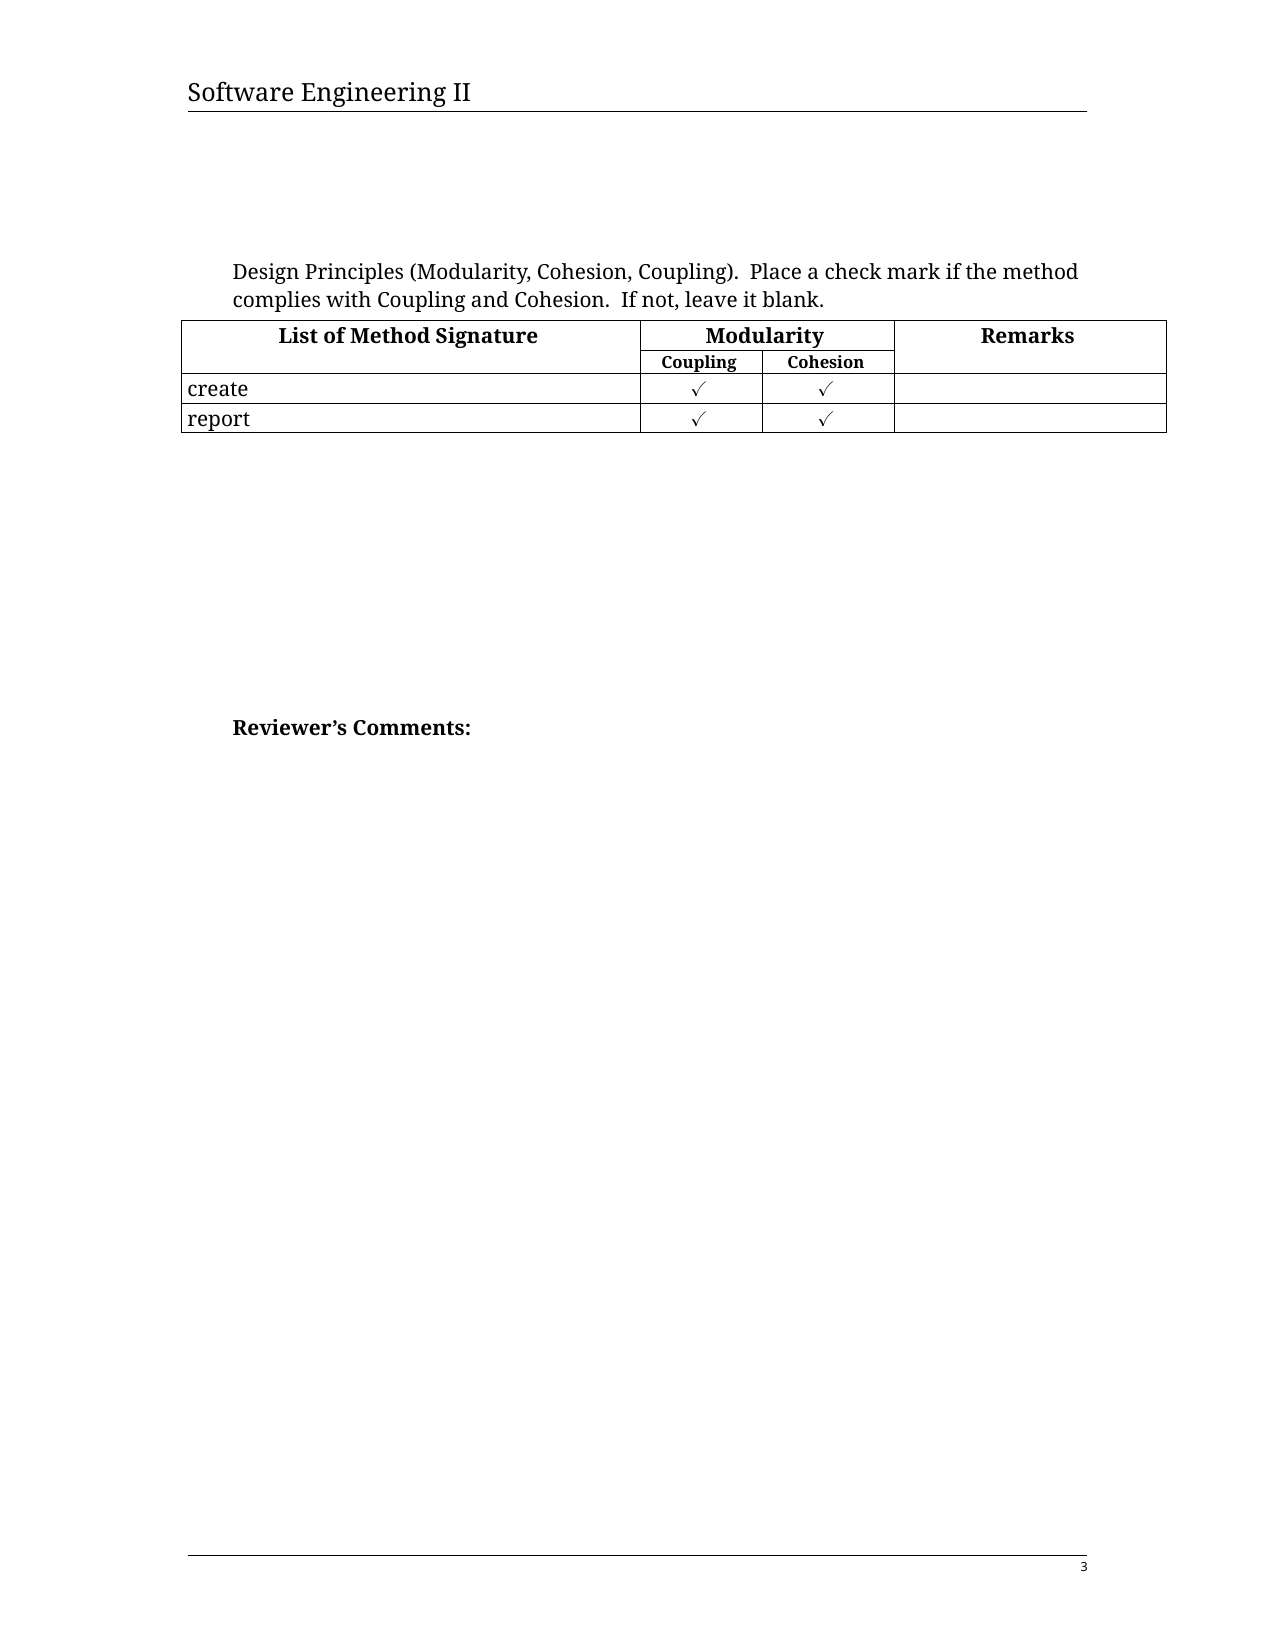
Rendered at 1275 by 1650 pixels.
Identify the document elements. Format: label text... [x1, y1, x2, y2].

table_cell ✓ [763, 374, 894, 403]
table_cell ✓ [641, 374, 762, 403]
table_header Modularity [641, 321, 894, 349]
table_header List of Method Signature [182, 321, 640, 373]
table_cell create [182, 374, 640, 403]
table_cell report [182, 404, 640, 432]
table_cell Coupling [641, 351, 762, 373]
table_header Remarks [895, 321, 1166, 373]
table_cell Cohesion [763, 351, 894, 373]
table_cell [895, 374, 1166, 403]
subtitle Reviewer’s Comments: [187, 713, 1087, 770]
subtitle Design Principles (Modularity, Cohesion, Coupling). Place a check mark if the method complies with Coupling and Cohesion. If not, leave it blank. [187, 257, 1087, 314]
table_cell ✓ [763, 404, 894, 432]
table_cell [895, 404, 1166, 432]
table_cell ✓ [641, 404, 762, 432]
